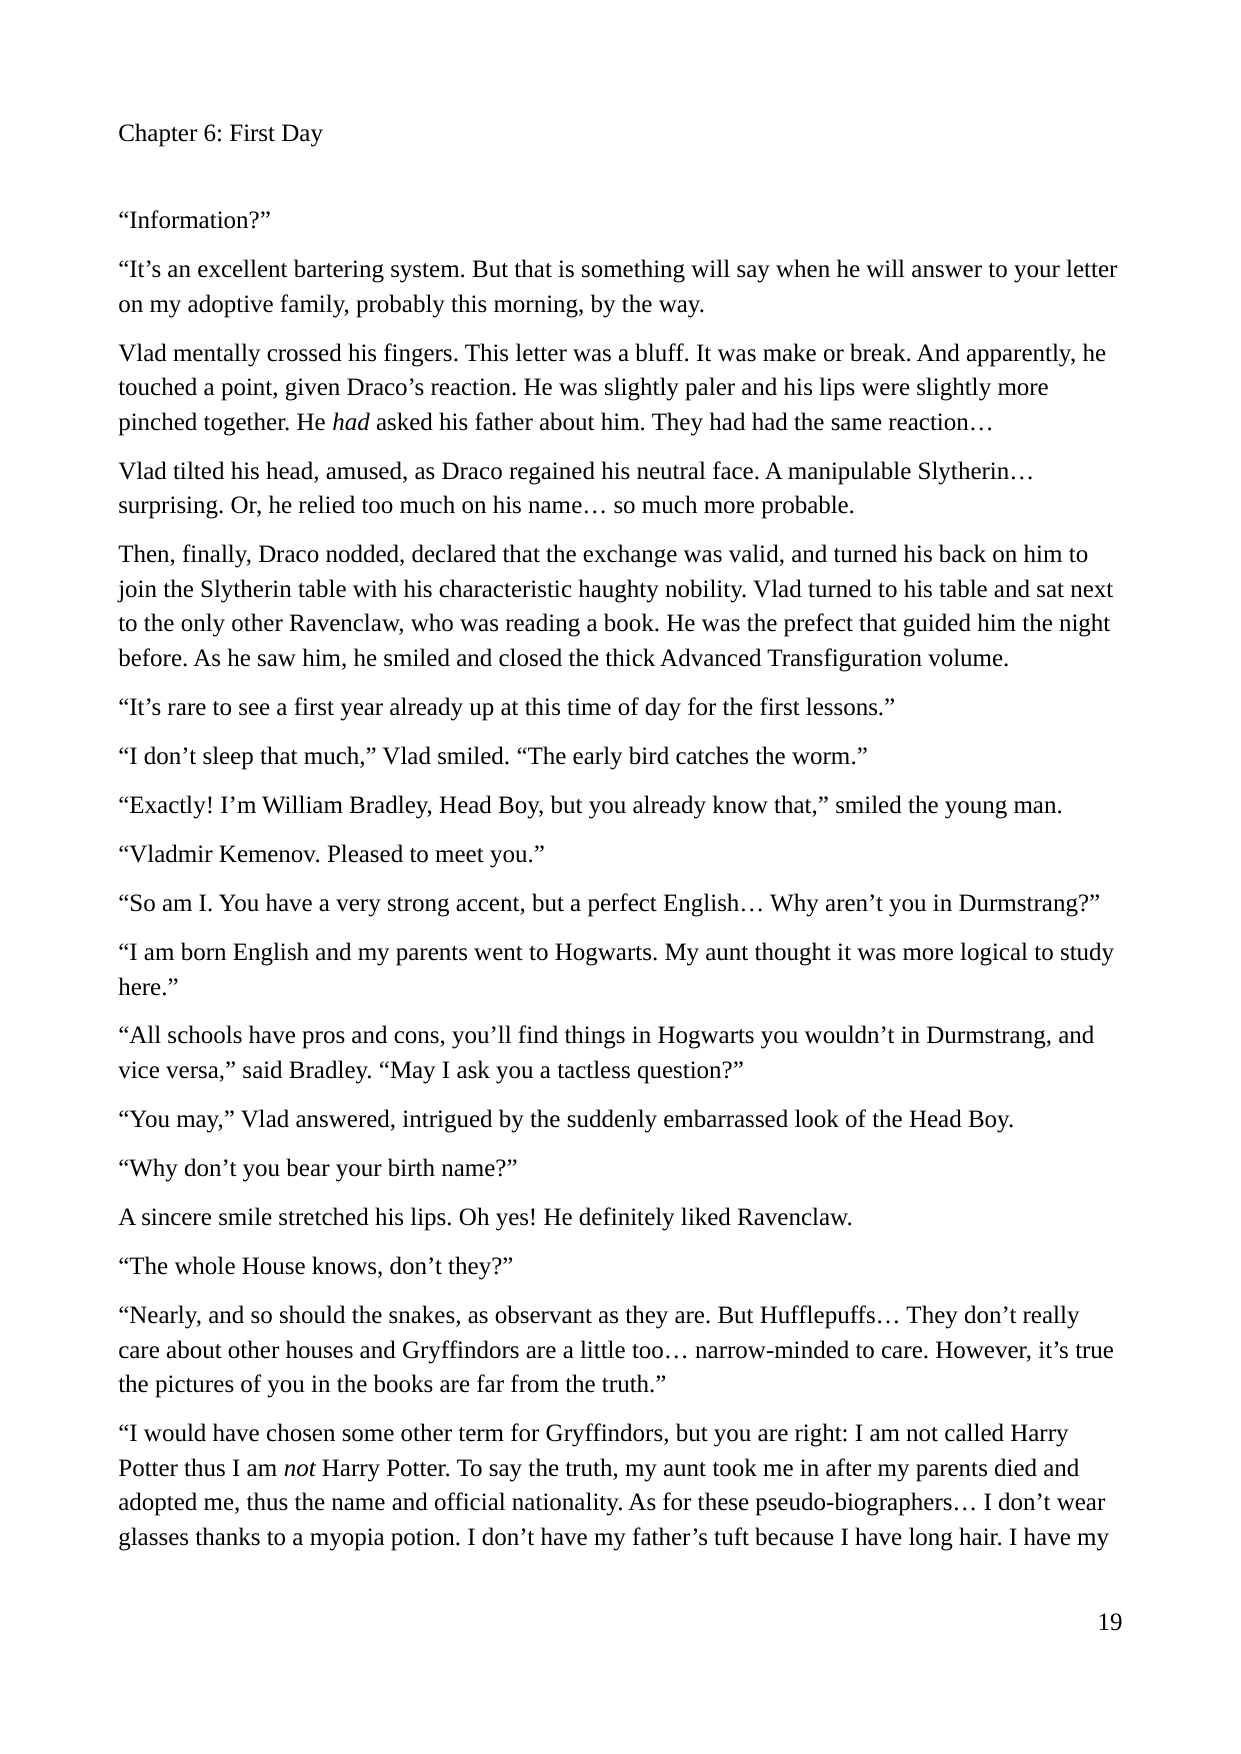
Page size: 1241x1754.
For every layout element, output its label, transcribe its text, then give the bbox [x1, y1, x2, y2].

text Vlad tilted his head, amused, as Draco regained his neutral face. A manipulable Slytherin… surprising. Or, he relied too much on his name… so much more probable. [118, 456, 1122, 519]
text “Vladmir Kemenov. Pleased to meet you.” [118, 839, 1122, 868]
text “I am born English and my parents went to Hogwarts. My aunt thought it was more logical to study here.” [118, 937, 1122, 1000]
text “You may,” Vlad answered, intrigued by the suddenly embarrassed look of the Head Boy. [118, 1104, 1122, 1133]
text “Information?” [118, 205, 1122, 234]
text “All schools have pros and cons, you’ll find things in Hogwarts you wouldn’t in Durmstrang, and vice versa,” said Bradley. “May I ask you a tactless question?” [118, 1021, 1122, 1084]
text “Nearly, and so should the snakes, as observant as they are. But Hufflepuffs… They don’t really care about other houses and Gryffindors are a little too… narrow-minded to care. However, it’s true the pictures of you in the books are far from the truth.” [118, 1300, 1122, 1398]
text “Exactly! I’m William Bradley, Head Boy, but you already know that,” smiled the young man. [118, 790, 1122, 819]
text Vlad mentally crossed his fingers. This letter was a bluff. It was make or break. And apparently, he touched a point, given Draco’s reaction. He was slightly paler and his lips were slightly more pinched together. He had asked his father about him. They had had the same reaction… [118, 338, 1122, 435]
text A sincere smile stretched his lips. Oh yes! He definitely liked Ravenclaw. [118, 1202, 1122, 1231]
text “It’s rare to see a first year already up at this time of day for the first lessons.” [118, 692, 1122, 721]
text “So am I. You have a very strong accent, but a perfect English… Why aren’t you in Durmstrang?” [118, 888, 1122, 917]
text “It’s an excellent bartering system. But that is something will say when he will answer to your letter on my adoptive family, probably this morning, by the way. [118, 254, 1122, 317]
text “Why don’t you bear your birth name?” [118, 1153, 1122, 1182]
text “I would have chosen some other term for Gryffindors, but you are right: I am not called Harry Potter thus I am not Harry Potter. To say the truth, my aunt took me in after my parents died and adopted me, thus the name and official nationality. As for these pseudo-biographers… I don’t wear glasses thanks to a myopia potion. I don’t have my father’s tuft because I have long hair. I have my [118, 1418, 1122, 1551]
text Then, finally, Draco nodded, declared that the exchange was valid, and turned his back on him to join the Slytherin table with his characteristic haughty nobility. Vlad turned to his table and sat next to the only other Ravenclaw, who was reading a book. He was the prefect that guided him the night before. As he saw him, he smiled and closed the thick Advanced Transfiguration volume. [118, 539, 1122, 671]
text “I don’t sleep that much,” Vlad smiled. “The early bird catches the worm.” [118, 741, 1122, 769]
text “The whole House knows, don’t they?” [118, 1251, 1122, 1280]
